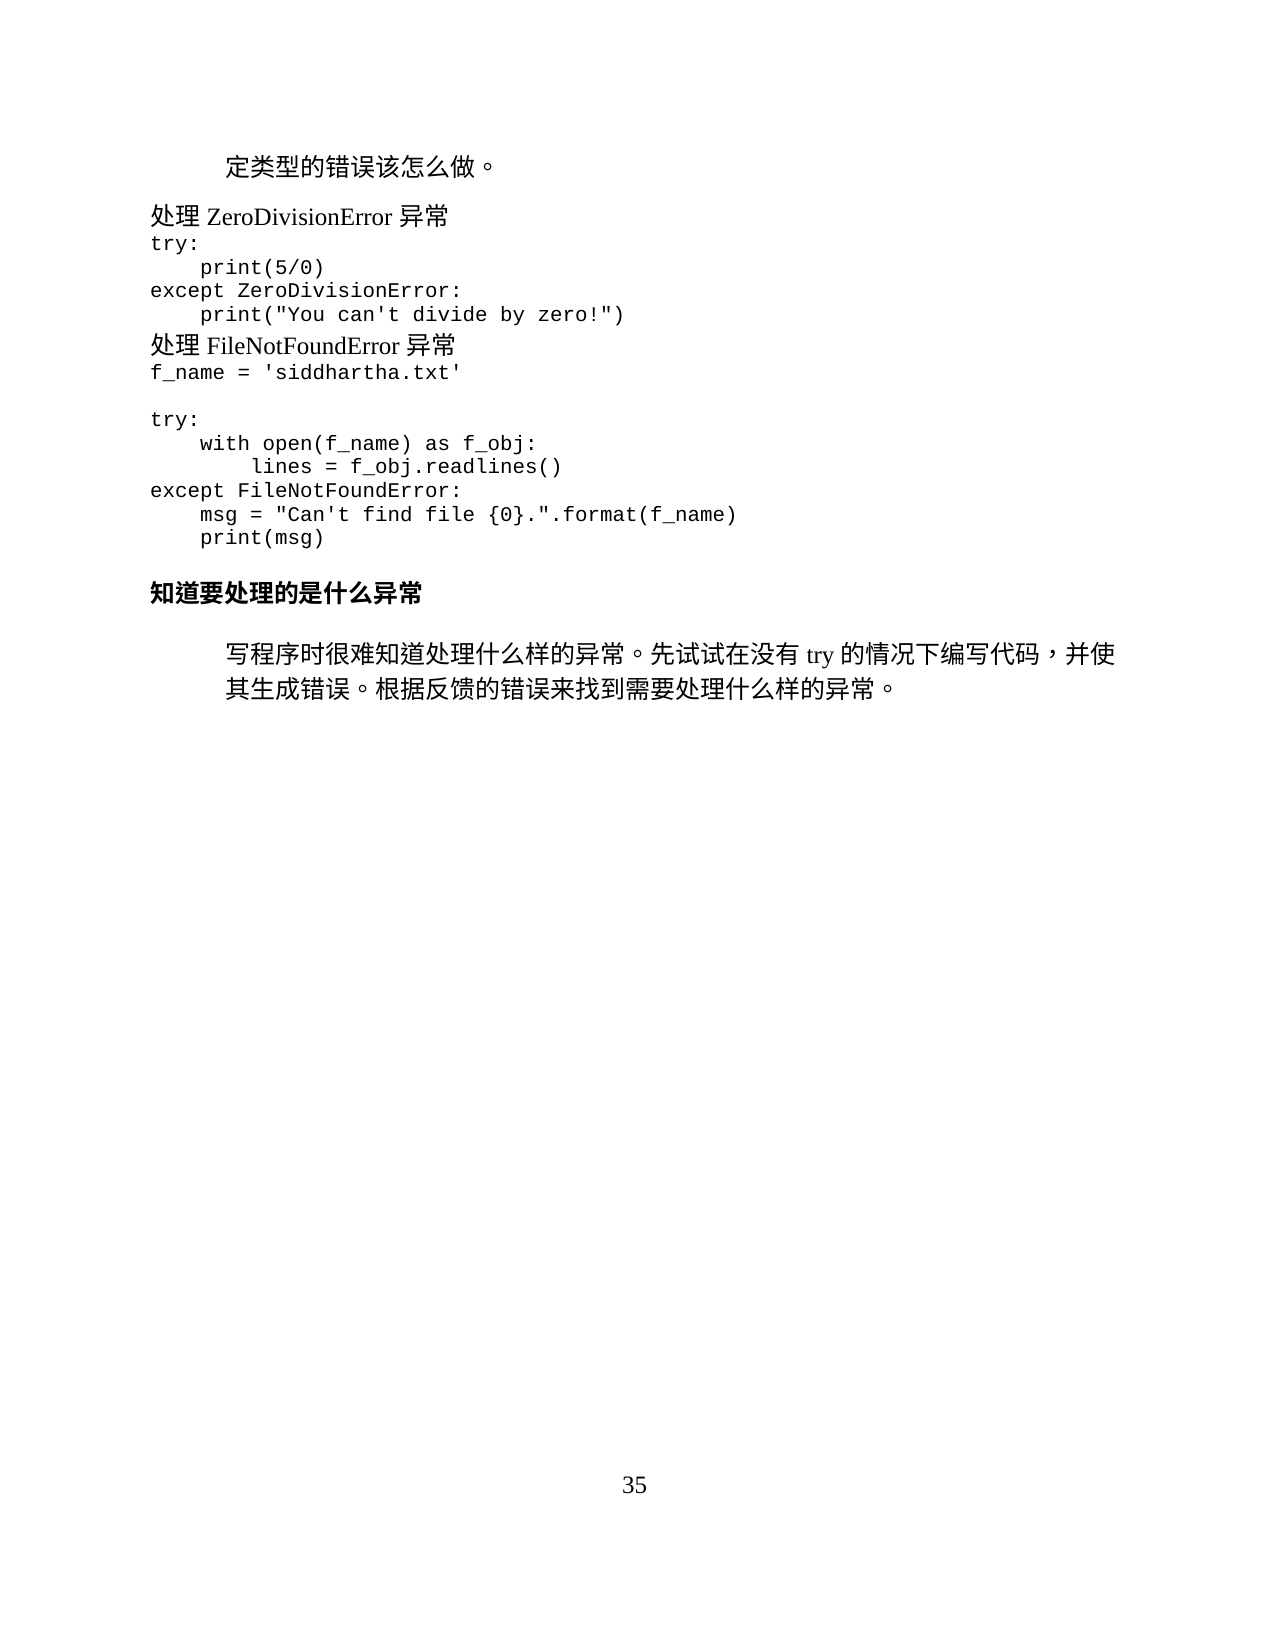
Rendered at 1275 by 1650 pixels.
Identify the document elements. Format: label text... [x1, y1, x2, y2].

text print(5/0) [150, 257, 1125, 280]
text lines = f_obj.readlines() [150, 456, 1125, 480]
text print("You can't divide by zero!") [150, 304, 1125, 328]
text except ZeroDivisionError: [150, 280, 1125, 304]
text except FileNotFoundError: [150, 480, 1125, 504]
text f_name = 'siddhartha.txt' [150, 362, 1125, 385]
subtitle 知道要处理的是什么异常 [150, 576, 1125, 610]
text try: [150, 233, 1125, 257]
text 定类型的错误该怎么做。 [225, 150, 1125, 184]
text 处理 ZeroDivisionError 异常 [150, 199, 1125, 233]
text with open(f_name) as f_obj: [150, 433, 1125, 456]
text try: [150, 409, 1125, 433]
text 写程序时很难知道处理什么样的异常。先试试在没有 try 的情况下编写代码，并使其生成错误。根据反馈的错误来找到需要处理什么样的异常。 [225, 637, 1125, 705]
text msg = "Can't find file {0}.".format(f_name) [150, 504, 1125, 527]
text 处理 FileNotFoundError 异常 [150, 328, 1125, 362]
text print(msg) [150, 527, 1125, 551]
